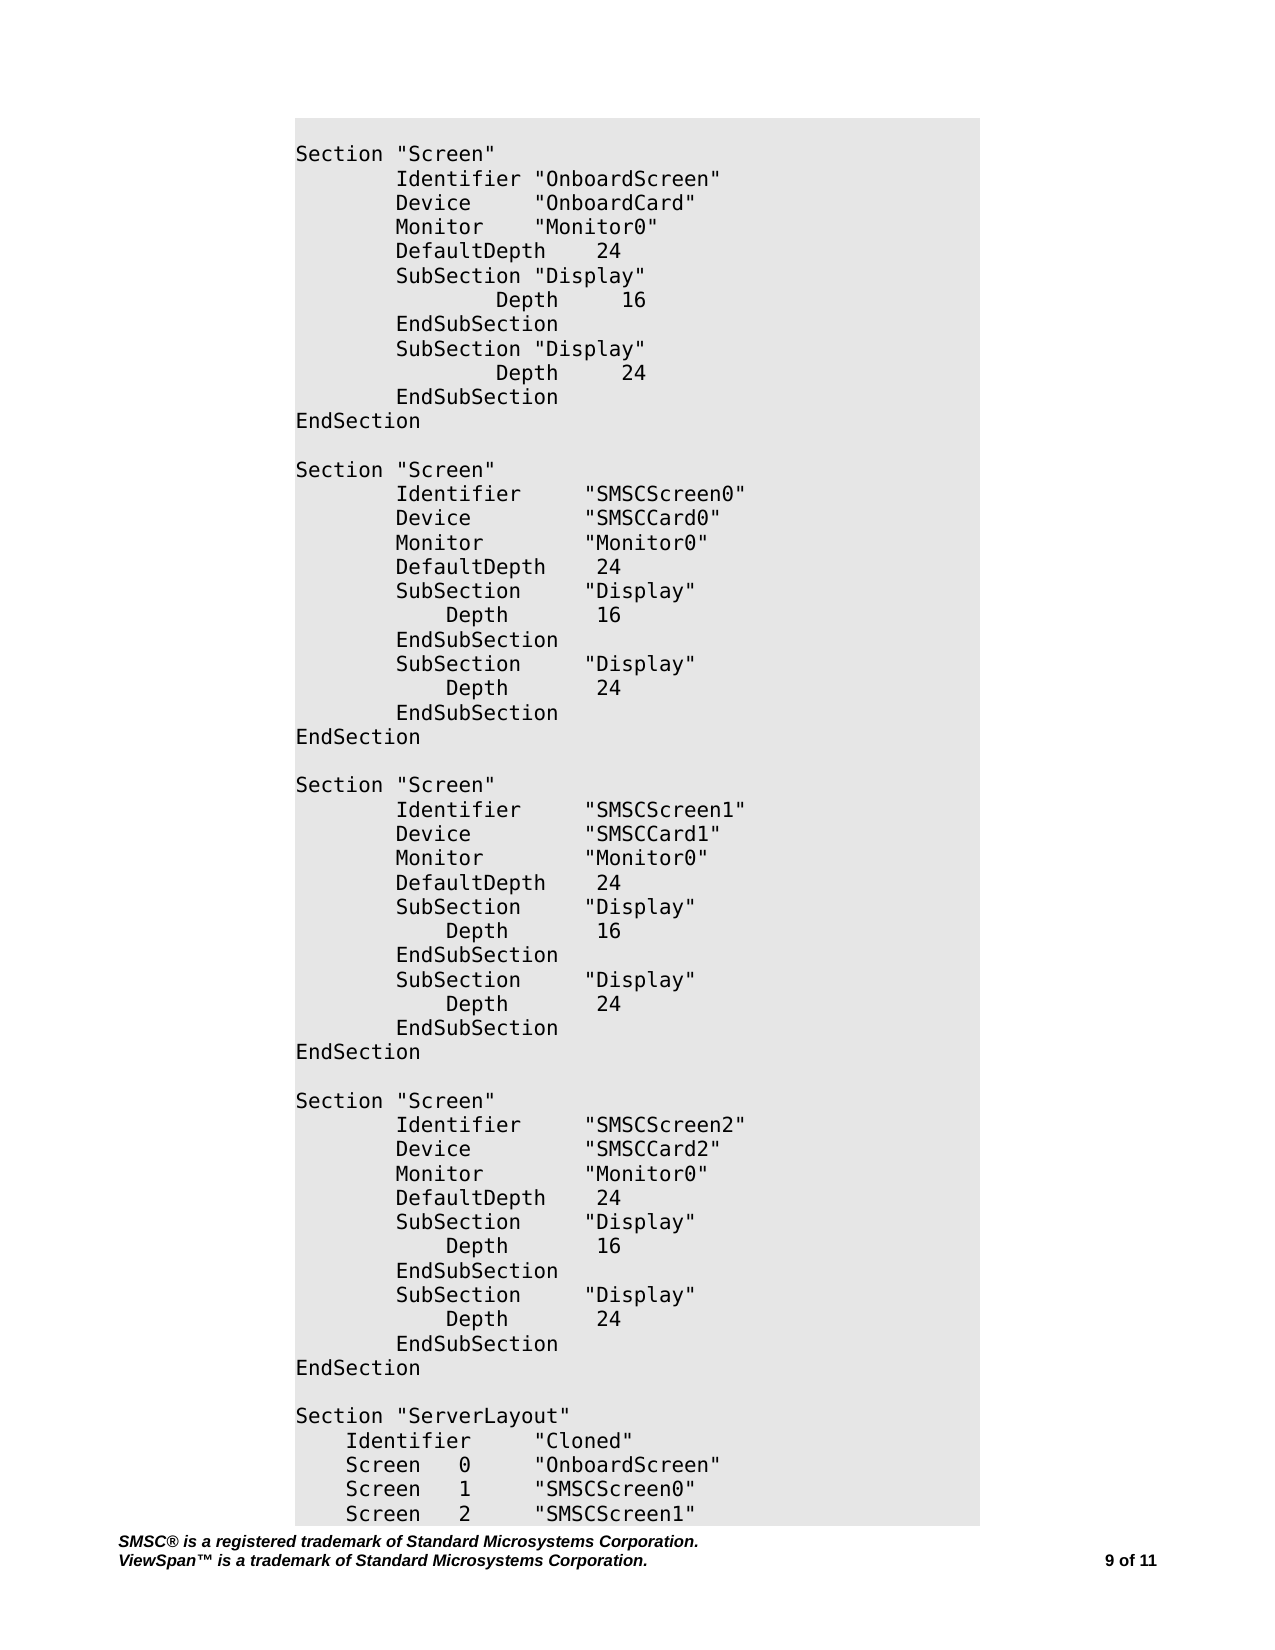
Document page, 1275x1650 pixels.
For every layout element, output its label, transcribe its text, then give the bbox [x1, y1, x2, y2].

text SubSection "Display" [295, 579, 980, 603]
text Section "Screen" [295, 142, 980, 167]
text Device "SMSCCard0" [295, 506, 980, 531]
text Section "Screen" [295, 773, 980, 798]
text SubSection "Display" [295, 1210, 980, 1234]
text SubSection "Display" [295, 895, 980, 919]
text SubSection "Display" [295, 1283, 980, 1307]
text SubSection "Display" [295, 652, 980, 676]
text Monitor "Monitor0" [295, 846, 980, 871]
text Depth 16 [295, 919, 980, 943]
text DefaultDepth 24 [295, 1186, 980, 1210]
text EndSubSection [295, 943, 980, 968]
text Identifier "SMSCScreen0" [295, 482, 980, 506]
text EndSubSection [295, 312, 980, 337]
text EndSubSection [295, 1016, 980, 1040]
text EndSubSection [295, 628, 980, 652]
text Monitor "Monitor0" [295, 215, 980, 239]
text EndSubSection [295, 385, 980, 409]
text Identifier "OnboardScreen" [295, 167, 980, 191]
text DefaultDepth 24 [295, 239, 980, 264]
text Depth 24 [295, 1307, 980, 1332]
text EndSubSection [295, 1259, 980, 1283]
text EndSection [295, 1356, 980, 1380]
text Monitor "Monitor0" [295, 1162, 980, 1186]
text Depth 16 [295, 603, 980, 628]
text Device "SMSCCard2" [295, 1137, 980, 1162]
text SubSection "Display" [295, 264, 980, 288]
text Screen 1 "SMSCScreen0" [295, 1477, 980, 1502]
text EndSubSection [295, 1332, 980, 1356]
text Identifier "SMSCScreen2" [295, 1113, 980, 1137]
text Section "ServerLayout" [295, 1404, 980, 1429]
text Depth 16 [295, 1234, 980, 1259]
text EndSection [295, 725, 980, 749]
text Monitor "Monitor0" [295, 531, 980, 555]
text Identifier "SMSCScreen1" [295, 798, 980, 822]
text Depth 16 [295, 288, 980, 312]
text Screen 2 "SMSCScreen1" [295, 1502, 980, 1526]
text Depth 24 [295, 992, 980, 1016]
text Identifier "Cloned" [295, 1429, 980, 1453]
text EndSection [295, 1040, 980, 1065]
text SubSection "Display" [295, 337, 980, 361]
text Device "SMSCCard1" [295, 822, 980, 846]
text Device "OnboardCard" [295, 191, 980, 215]
text Depth 24 [295, 361, 980, 385]
text EndSection [295, 409, 980, 434]
text DefaultDepth 24 [295, 871, 980, 895]
text Section "Screen" [295, 458, 980, 482]
text Depth 24 [295, 676, 980, 701]
text Section "Screen" [295, 1089, 980, 1113]
text EndSubSection [295, 701, 980, 725]
text SubSection "Display" [295, 968, 980, 992]
text DefaultDepth 24 [295, 555, 980, 579]
text Screen 0 "OnboardScreen" [295, 1453, 980, 1477]
